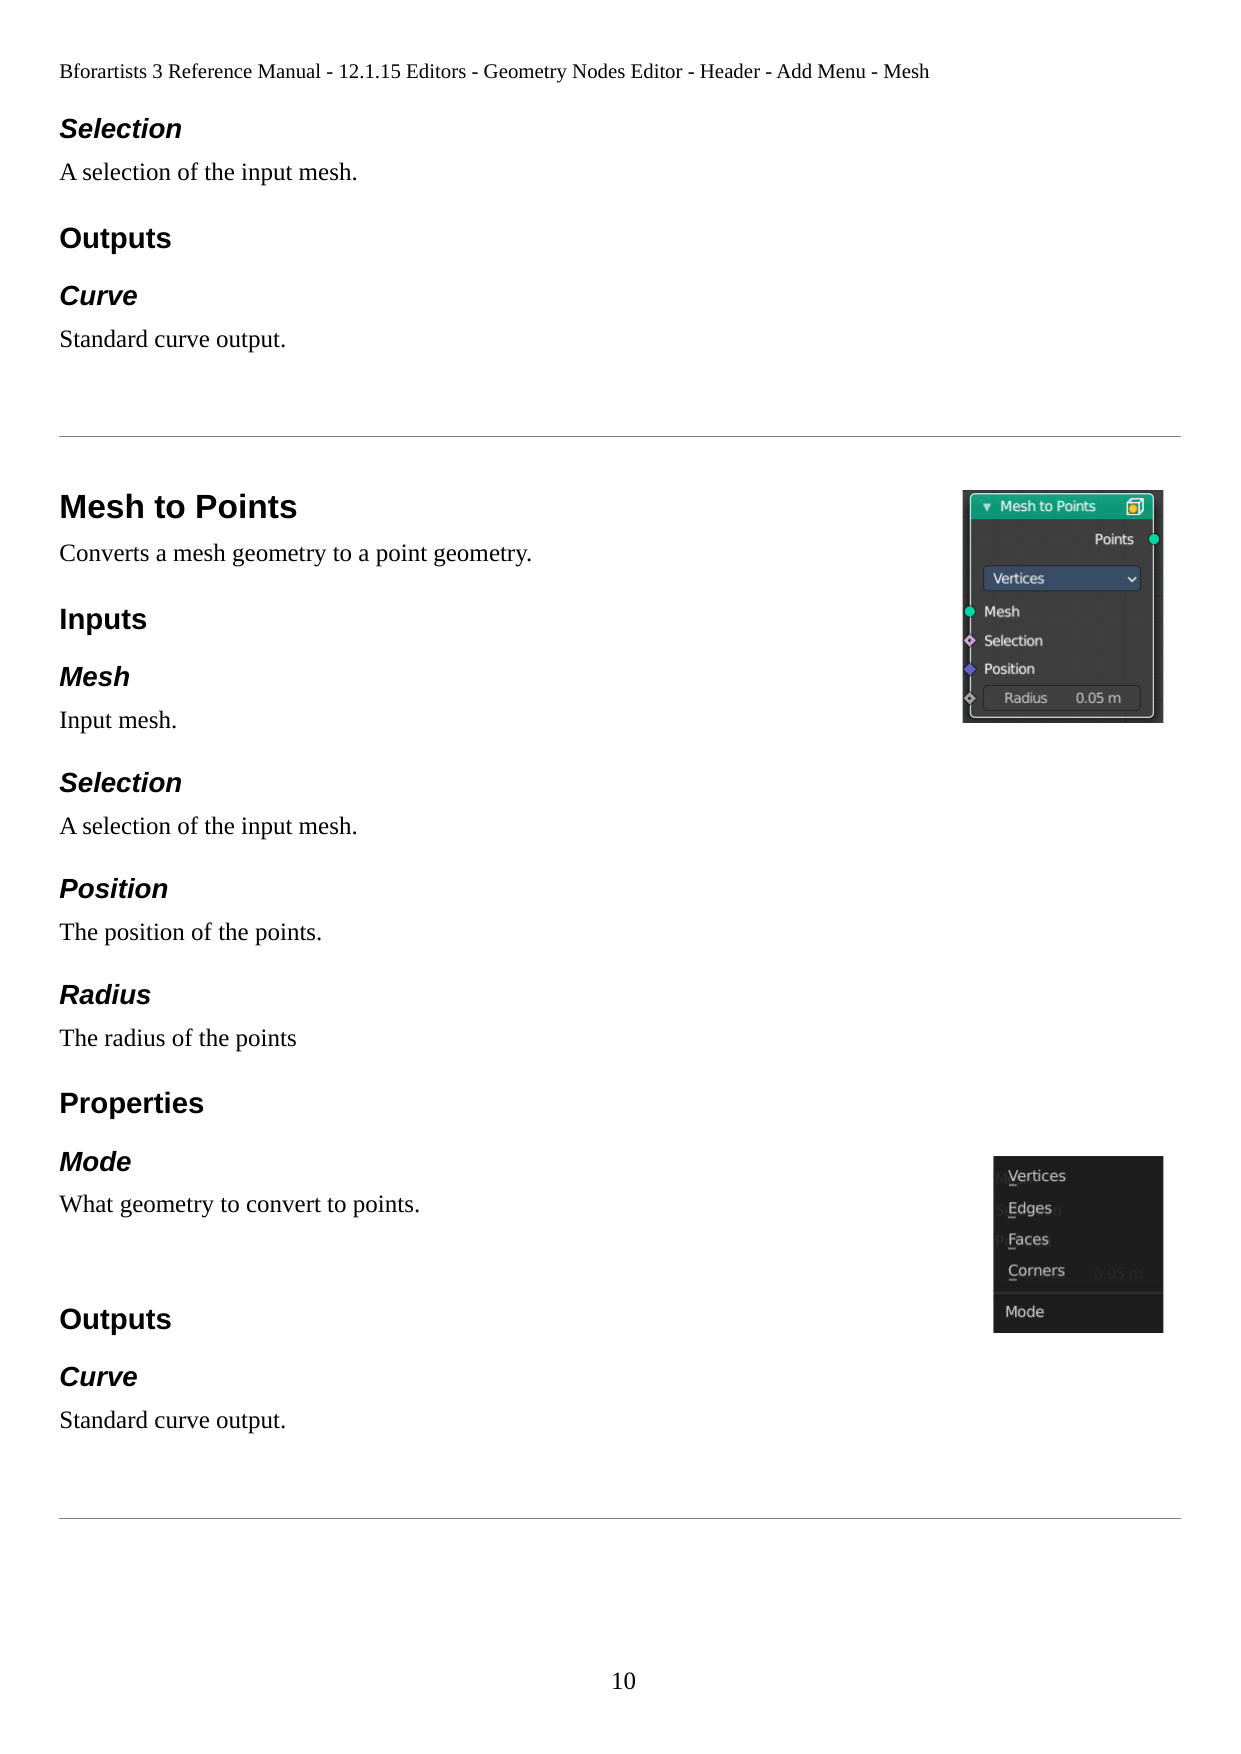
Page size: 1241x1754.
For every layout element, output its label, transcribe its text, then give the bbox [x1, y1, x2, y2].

subtitle [1164, 660, 1181, 692]
text Converts a mesh geometry to a point geometry. [59, 538, 962, 567]
subtitle Outputs [59, 1302, 1181, 1336]
subtitle [1164, 602, 1181, 635]
subtitle Mesh [59, 660, 962, 692]
subtitle Position [59, 872, 1181, 904]
text A selection of the input mesh. [59, 157, 1181, 186]
text Input mesh. [59, 705, 1181, 733]
picture [993, 1156, 1164, 1333]
subtitle Mode [59, 1145, 1181, 1177]
text Standard curve output. [59, 324, 1181, 352]
subtitle Selection [59, 766, 1181, 798]
subtitle Properties [59, 1086, 1181, 1120]
subtitle Mesh to Points [59, 487, 1181, 526]
subtitle Curve [59, 1361, 1181, 1393]
text What geometry to convert to points. [59, 1189, 993, 1218]
subtitle Inputs [59, 602, 962, 635]
subtitle Curve [59, 279, 1181, 311]
subtitle Selection [59, 113, 1181, 144]
subtitle Outputs [59, 221, 1181, 254]
text The radius of the points [59, 1023, 1181, 1051]
picture [962, 490, 1164, 723]
subtitle Radius [59, 978, 1181, 1010]
text A selection of the input mesh. [59, 811, 1181, 839]
text Standard curve output. [59, 1405, 1181, 1434]
text The position of the points. [59, 917, 1181, 945]
